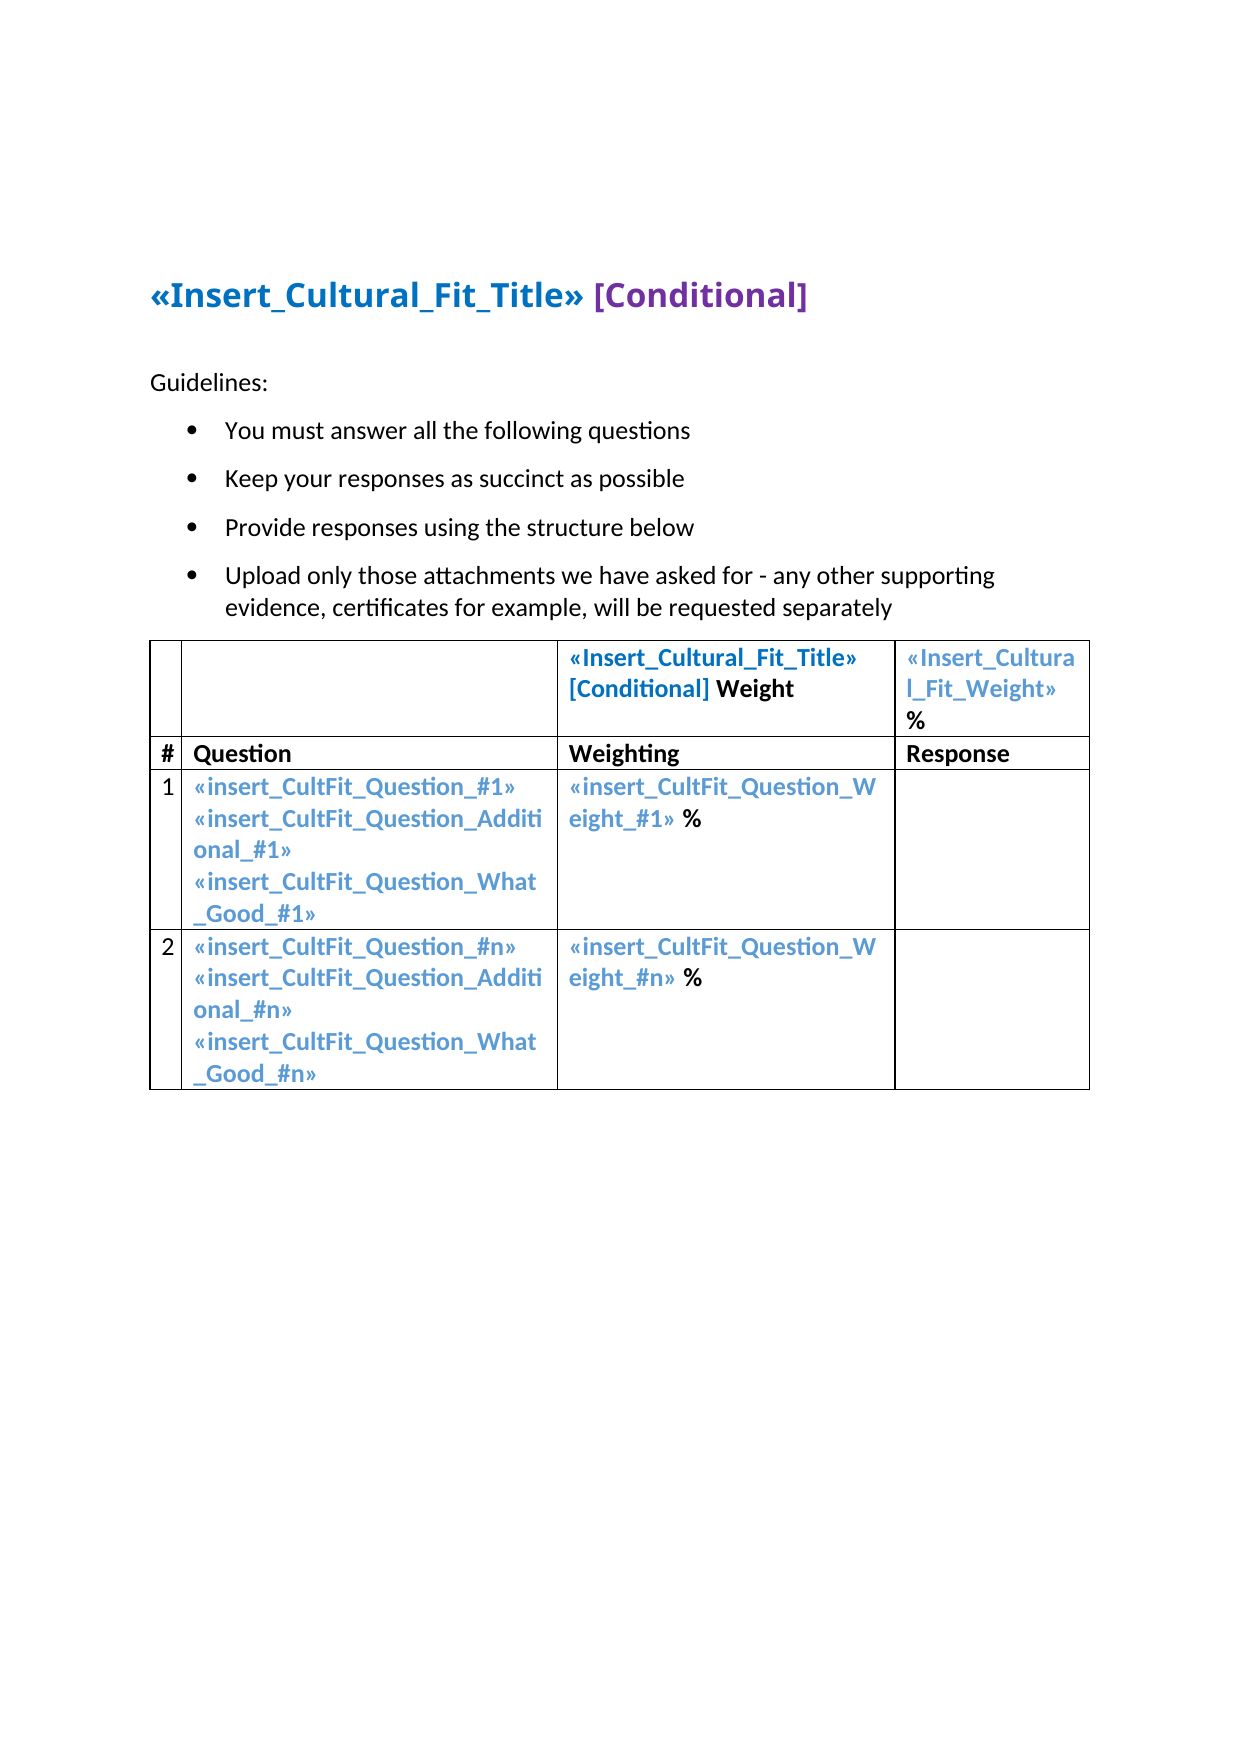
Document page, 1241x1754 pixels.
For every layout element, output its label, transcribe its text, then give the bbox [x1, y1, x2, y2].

list Keep your responses as succinct as possible [187, 463, 1090, 494]
table_header «Insert_Cultural_Fit_Title» [Conditional] Weight [558, 641, 894, 736]
table_cell [896, 770, 1089, 929]
table_cell 2 [151, 930, 181, 1089]
list You must answer all the following questions [187, 414, 1090, 446]
list Provide responses using the structure below [187, 511, 1090, 543]
table_cell [896, 930, 1089, 1089]
table_header «Insert_Cultural_Fit_Weight» % [896, 641, 1089, 736]
table_cell Question [182, 737, 557, 769]
text Guidelines: [150, 366, 1090, 397]
table_cell «insert_CultFit_Question_Weight_#n» % [558, 930, 894, 1089]
list Upload only those attachments we have asked for - any other supporting evidence, certificates for example, will be requested separately [187, 559, 1090, 623]
table_cell «insert_CultFit_Question_Weight_#1» % [558, 770, 894, 929]
table_header [151, 641, 181, 736]
table_header [182, 641, 557, 736]
subtitle «Insert_Cultural_Fit_Title» [Conditional] [150, 272, 1090, 317]
table_cell Response [896, 737, 1089, 769]
table_cell «insert_CultFit_Question_#1» «insert_CultFit_Question_Additional_#1» «insert_CultFit_Question_What_Good_#1» [182, 770, 557, 929]
table_cell 1 [151, 770, 181, 929]
table_cell # [151, 737, 181, 769]
table_cell Weighting [558, 737, 894, 769]
table_cell «insert_CultFit_Question_#n» «insert_CultFit_Question_Additional_#n» «insert_CultFit_Question_What_Good_#n» [182, 930, 557, 1089]
